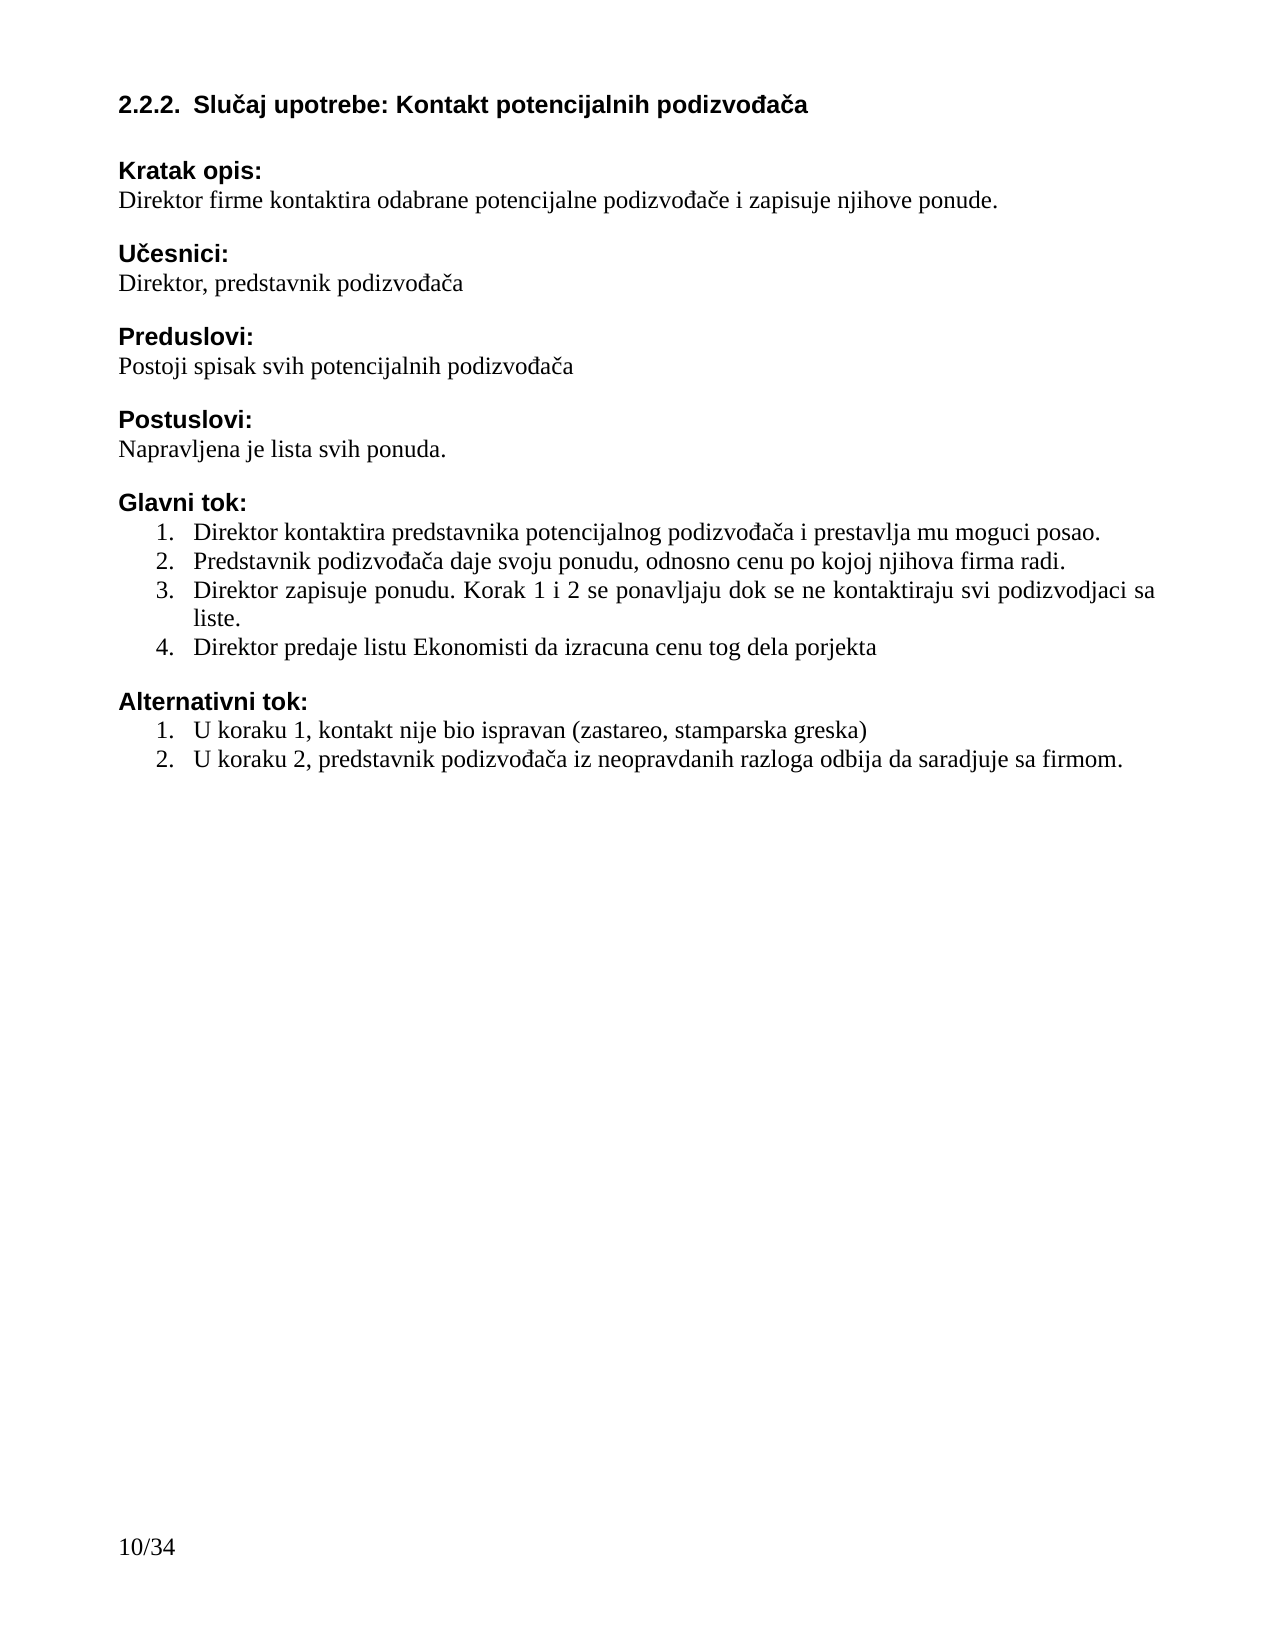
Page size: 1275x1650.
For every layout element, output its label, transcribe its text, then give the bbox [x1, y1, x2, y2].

text Direktor, predstavnik podizvođača [118, 268, 1157, 297]
list U koraku 2, predstavnik podizvođača iz neopravdanih razloga odbija da saradjuje sa firmom. [156, 744, 1157, 773]
text Postoji spisak svih potencijalnih podizvođača [118, 351, 1157, 380]
subtitle Alternativni tok: [118, 686, 1157, 715]
subtitle Preduslovi: [118, 322, 1157, 351]
subtitle Slučaj upotrebe: Kontakt potencijalnih podizvođača [118, 89, 1157, 118]
list Direktor zapisuje ponudu. Korak 1 i 2 se ponavljaju dok se ne kontaktiraju svi podizvodjaci sa liste. [156, 575, 1157, 632]
list U koraku 1, kontakt nije bio ispravan (zastareo, stamparska greska) [156, 715, 1157, 744]
subtitle Učesnici: [118, 239, 1157, 268]
list Direktor predaje listu Ekonomisti da izracuna cenu tog dela porjekta [156, 632, 1157, 661]
subtitle Kratak opis: [118, 156, 1157, 185]
text Napravljena je lista svih ponuda. [118, 434, 1157, 463]
subtitle Glavni tok: [118, 488, 1157, 517]
list Predstavnik podizvođača daje svoju ponudu, odnosno cenu po kojoj njihova firma radi. [156, 546, 1157, 575]
list Direktor kontaktira predstavnika potencijalnog podizvođača i prestavlja mu moguci posao. [156, 517, 1157, 546]
text Direktor firme kontaktira odabrane potencijalne podizvođače i zapisuje njihove ponude. [118, 185, 1157, 214]
subtitle Postuslovi: [118, 405, 1157, 434]
